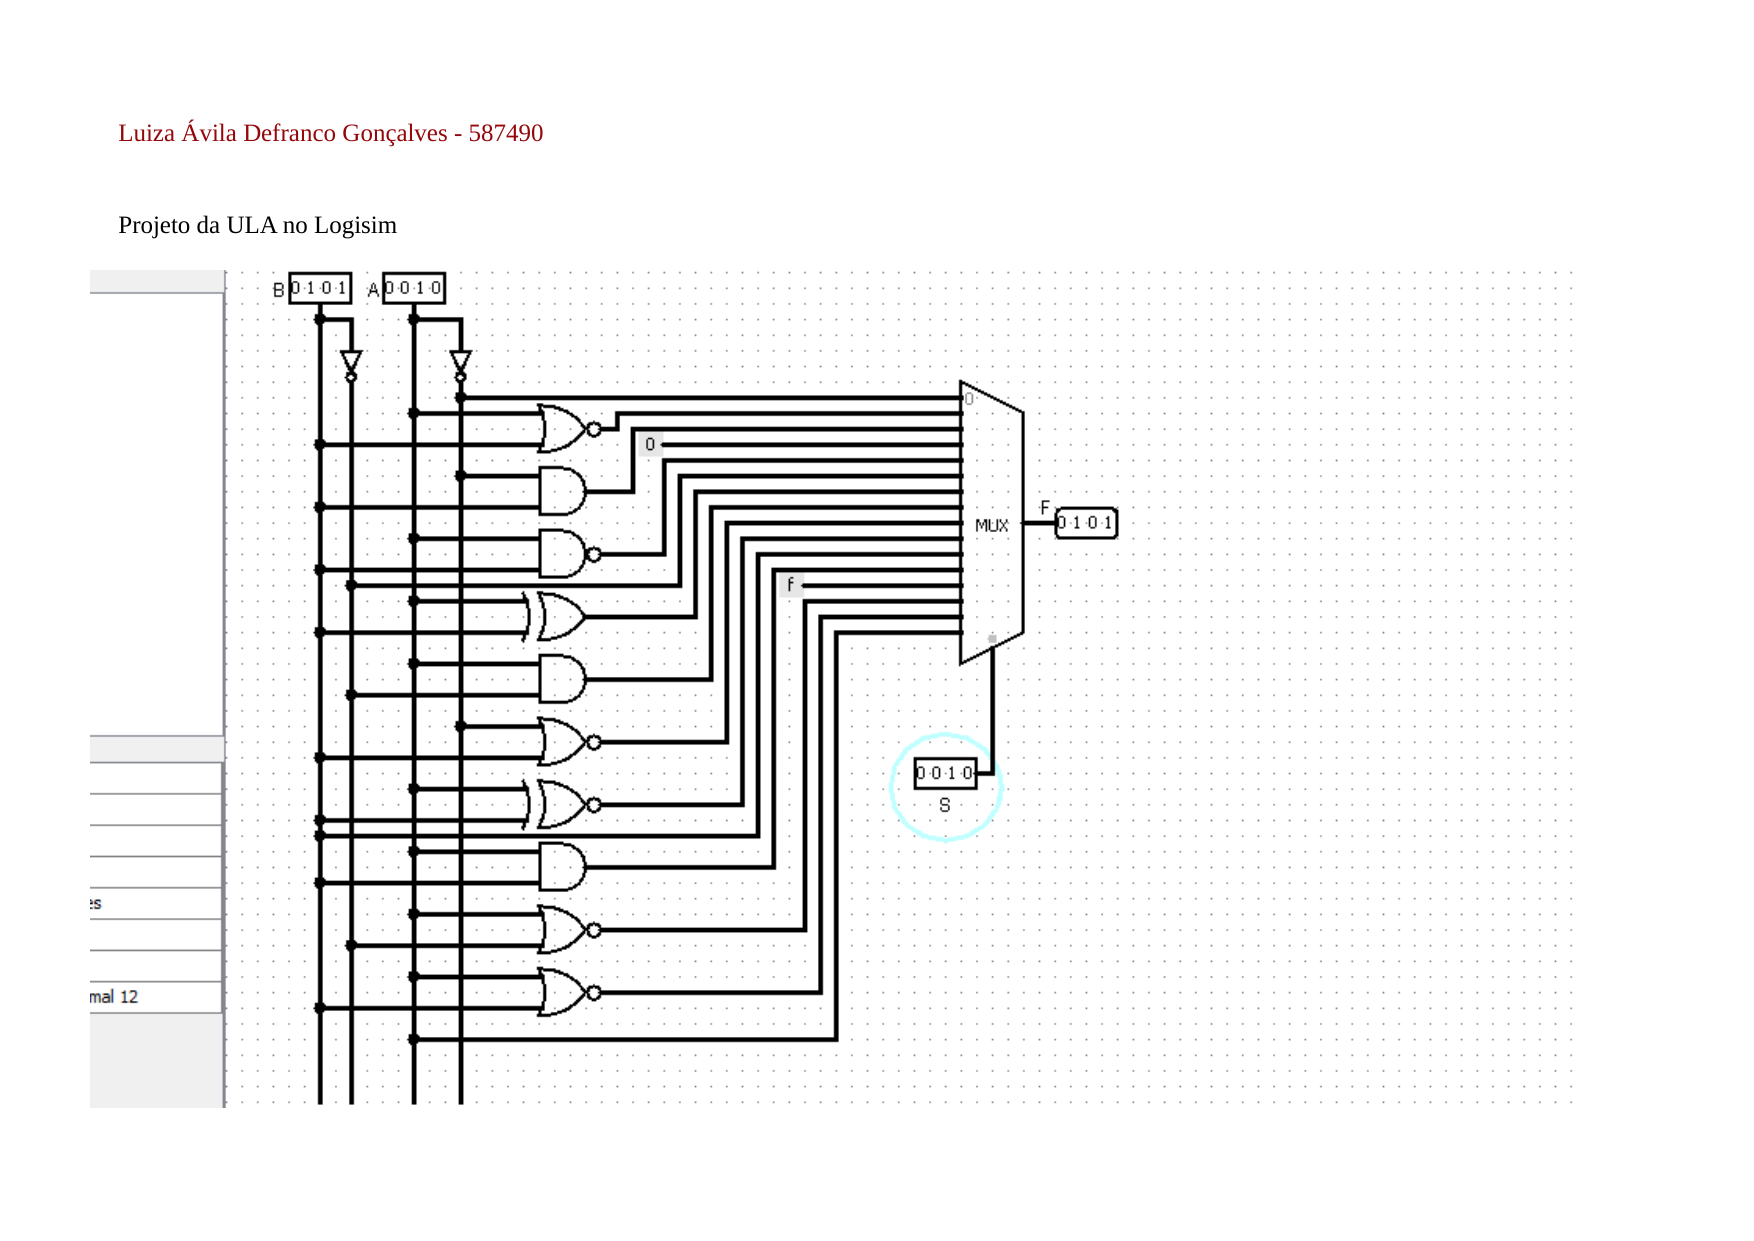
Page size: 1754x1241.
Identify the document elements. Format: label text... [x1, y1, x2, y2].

text Projeto da ULA no Logisim [118, 210, 1636, 239]
picture [90, 270, 1580, 1108]
